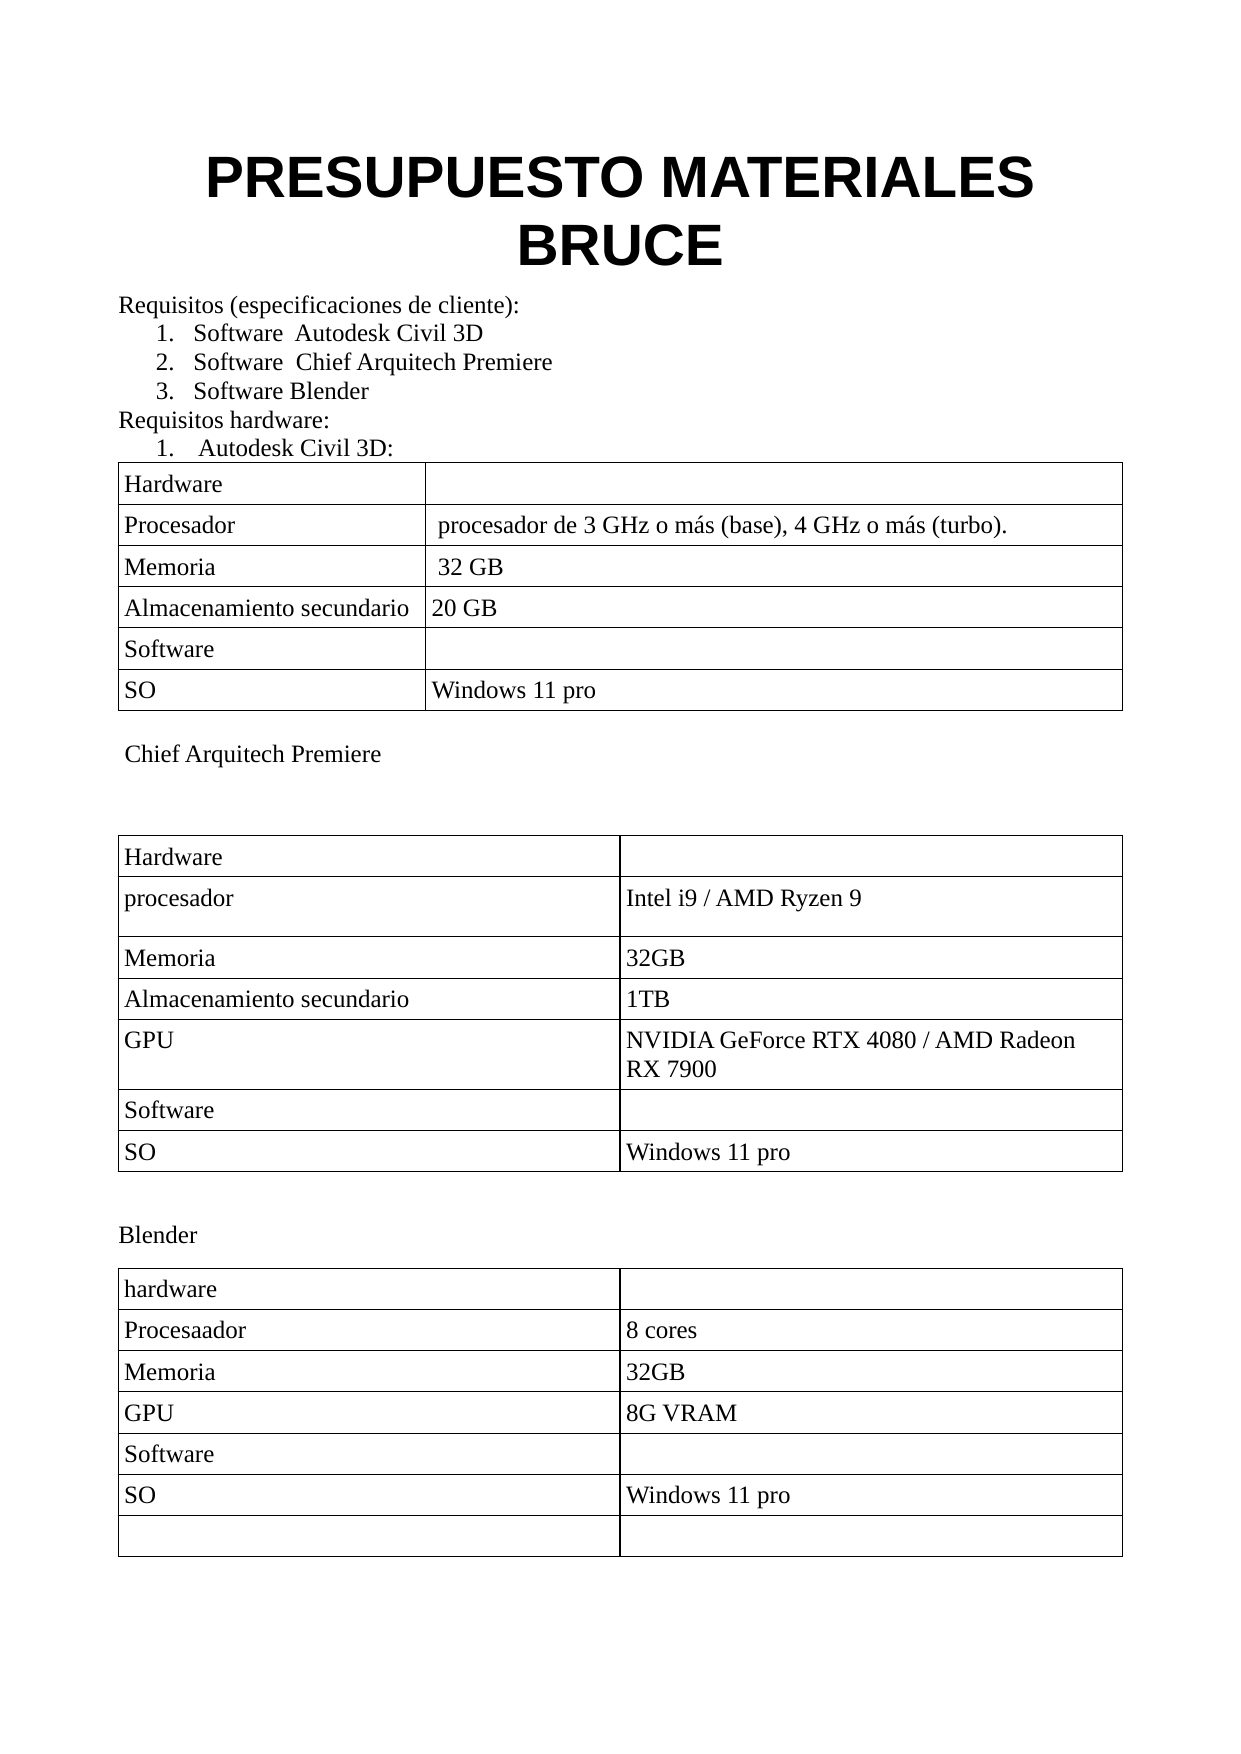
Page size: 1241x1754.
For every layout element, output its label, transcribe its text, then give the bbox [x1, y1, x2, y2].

table_header Hardware [119, 836, 619, 876]
table_cell Windows 11 pro [621, 1131, 1122, 1171]
table_cell Windows 11 pro [621, 1475, 1122, 1515]
table_cell procesador [119, 877, 619, 936]
table_cell Procesador [119, 505, 425, 545]
table_cell [621, 1434, 1122, 1474]
list Software Chief Arquitech Premiere [156, 347, 1122, 376]
list Software Autodesk Civil 3D [156, 318, 1122, 347]
table_cell [426, 628, 1122, 668]
table_cell 20 GB [426, 587, 1122, 627]
table_cell GPU [119, 1020, 619, 1089]
table_cell 32 GB [426, 546, 1122, 586]
table_cell SO [119, 1475, 619, 1515]
table_cell GPU [119, 1392, 619, 1432]
table_cell Procesaador [119, 1310, 619, 1350]
table_header [621, 836, 1122, 876]
table_cell NVIDIA GeForce RTX 4080 / AMD Radeon RX 7900 [621, 1020, 1122, 1089]
text Chief Arquitech Premiere [118, 739, 1122, 768]
table_cell 8G VRAM [621, 1392, 1122, 1432]
table_cell Almacenamiento secundario [119, 979, 619, 1019]
table_cell Memoria [119, 1351, 619, 1391]
table_cell 8 cores [621, 1310, 1122, 1350]
table_cell SO [119, 1131, 619, 1171]
table_header [426, 463, 1122, 503]
table_cell 32GB [621, 937, 1122, 977]
table_cell Memoria [119, 937, 619, 977]
table_cell Intel i9 / AMD Ryzen 9 [621, 877, 1122, 936]
table_cell Memoria [119, 546, 425, 586]
table_cell 32GB [621, 1351, 1122, 1391]
table_cell Almacenamiento secundario [119, 587, 425, 627]
table_cell 1TB [621, 979, 1122, 1019]
table_cell Software [119, 1434, 619, 1474]
text Blender [118, 1220, 1122, 1248]
table_cell Software [119, 1090, 619, 1130]
text Requisitos hardware: [118, 405, 1122, 433]
table_header [621, 1269, 1122, 1309]
table_cell [621, 1516, 1122, 1556]
list Autodesk Civil 3D: [156, 433, 1122, 462]
table_cell SO [119, 670, 425, 710]
table_cell procesador de 3 GHz o más (base), 4 GHz o más (turbo). [426, 505, 1122, 545]
title PRESUPUESTO MATERIALES BRUCE [118, 143, 1122, 277]
list Software Blender [156, 376, 1122, 405]
table_cell [119, 1516, 619, 1556]
table_header hardware [119, 1269, 619, 1309]
text Requisitos (especificaciones de cliente): [118, 290, 1122, 318]
table_cell Software [119, 628, 425, 668]
table_cell Windows 11 pro [426, 670, 1122, 710]
table_cell [621, 1090, 1122, 1130]
table_header Hardware [119, 463, 425, 503]
